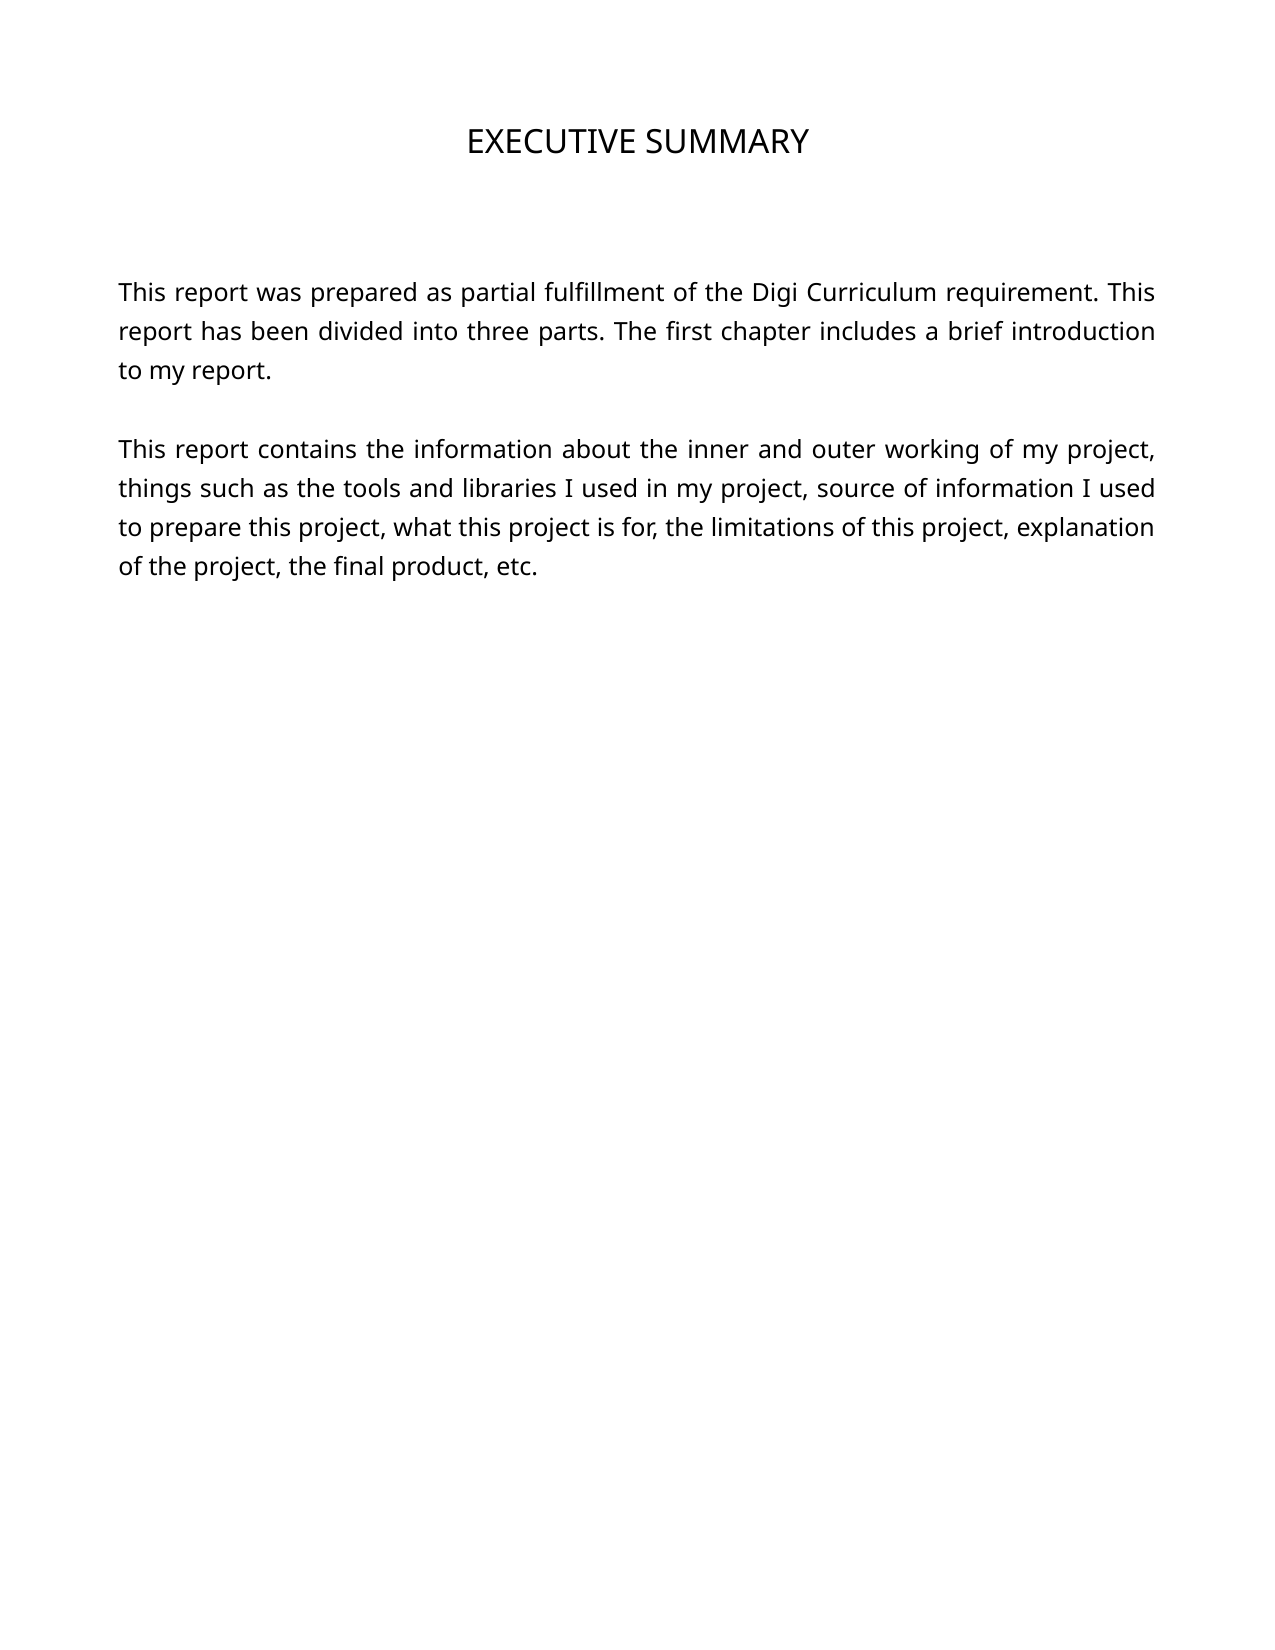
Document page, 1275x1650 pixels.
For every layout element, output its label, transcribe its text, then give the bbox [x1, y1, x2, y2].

text EXECUTIVE SUMMARY [118, 118, 1157, 163]
text This report contains the information about the inner and outer working of my project, things such as the tools and libraries I used in my project, source of information I used to prepare this project, what this project is for, the limitations of this project, explanation of the project, the final product, etc. [118, 431, 1157, 583]
text This report was prepared as partial fulfillment of the Digi Curriculum requirement. This report has been divided into three parts. The first chapter includes a brief introduction to my report. [118, 275, 1157, 387]
